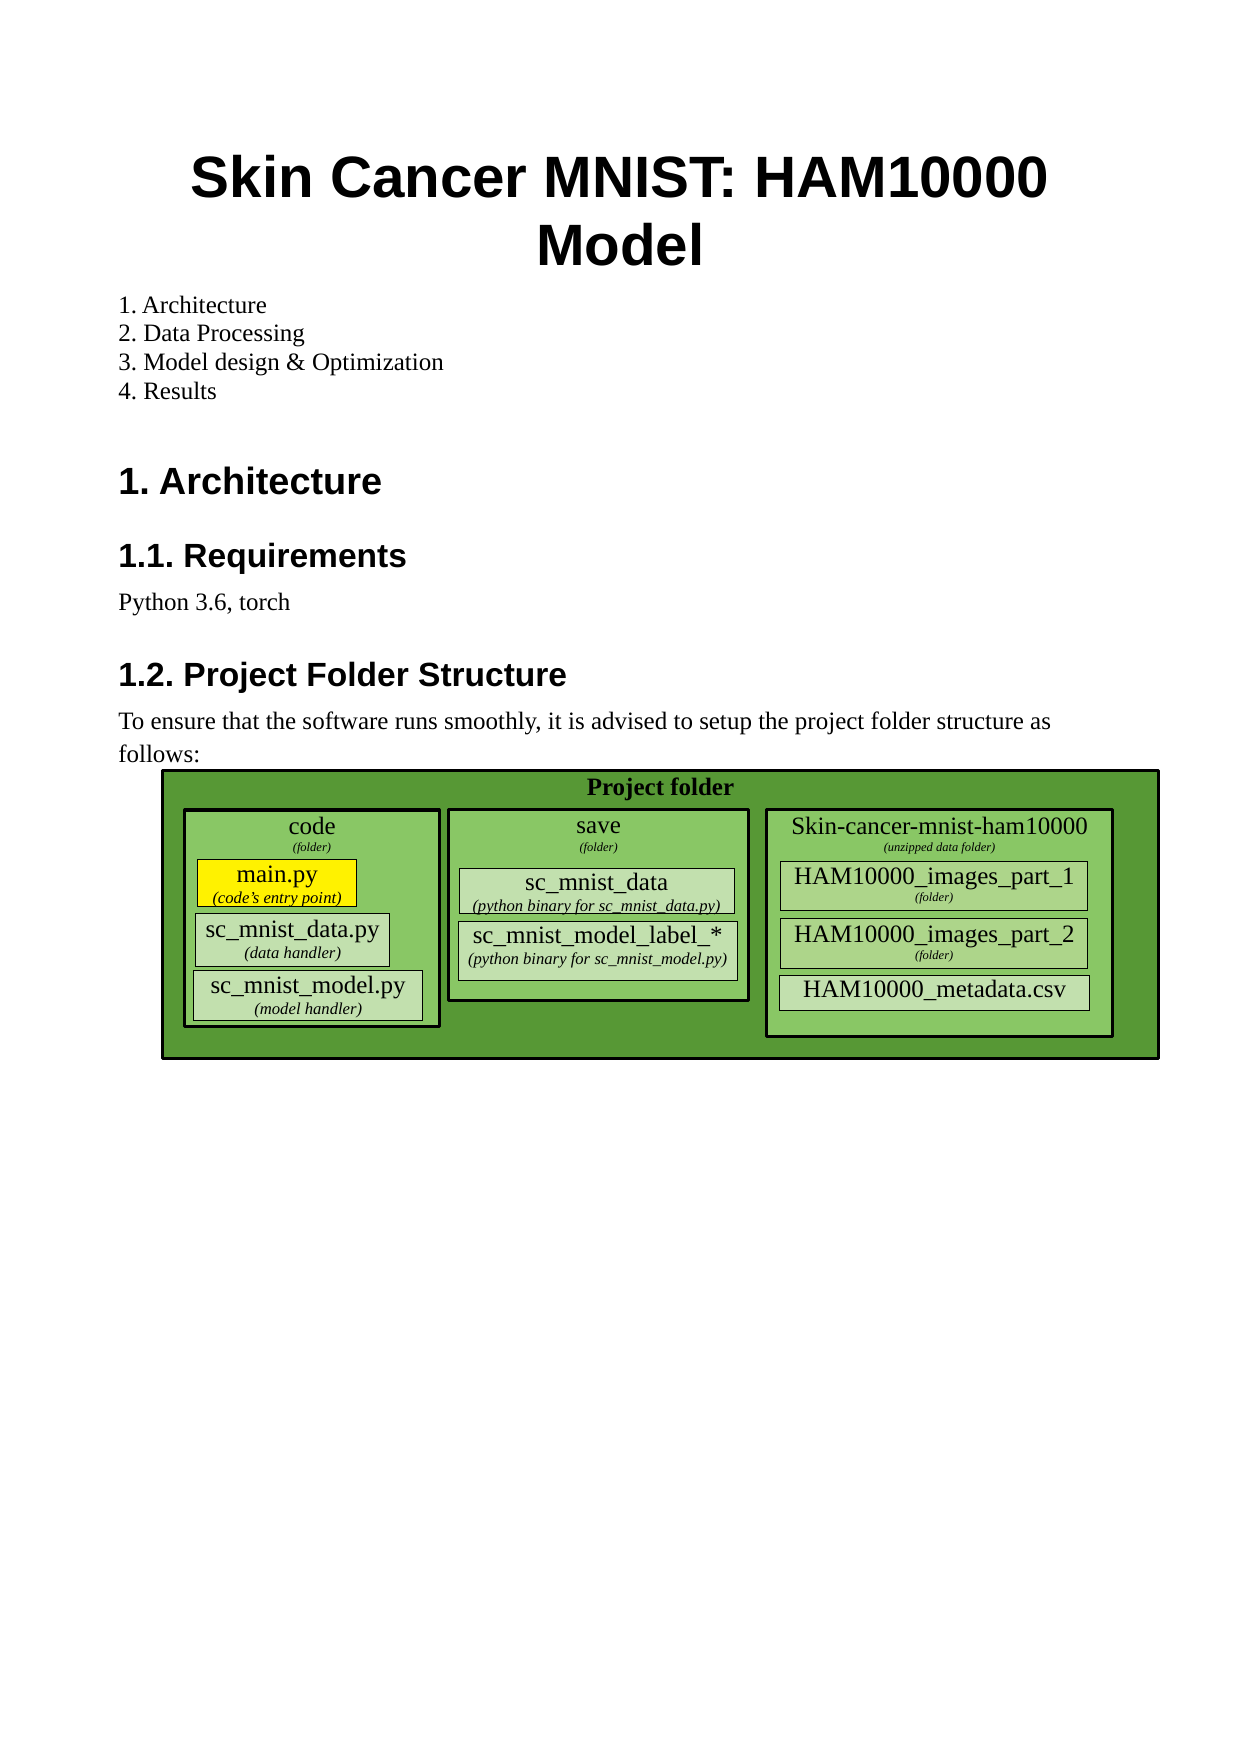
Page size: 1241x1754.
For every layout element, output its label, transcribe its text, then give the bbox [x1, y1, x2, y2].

subtitle 1. Architecture [118, 458, 1122, 502]
text Python 3.6, torch [118, 587, 1122, 615]
text 1. Architecture [118, 290, 1122, 318]
subtitle 1.1. Requirements [118, 536, 1122, 574]
text 4. Results [118, 376, 1122, 405]
text 2. Data Processing [118, 318, 1122, 347]
subtitle 1.2. Project Folder Structure [118, 655, 1122, 694]
title Skin Cancer MNIST: HAM10000 Model [118, 143, 1122, 277]
text 3. Model design & Optimization [118, 347, 1122, 376]
text To ensure that the software runs smoothly, it is advised to setup the project folder structure as follows: [118, 706, 1122, 768]
